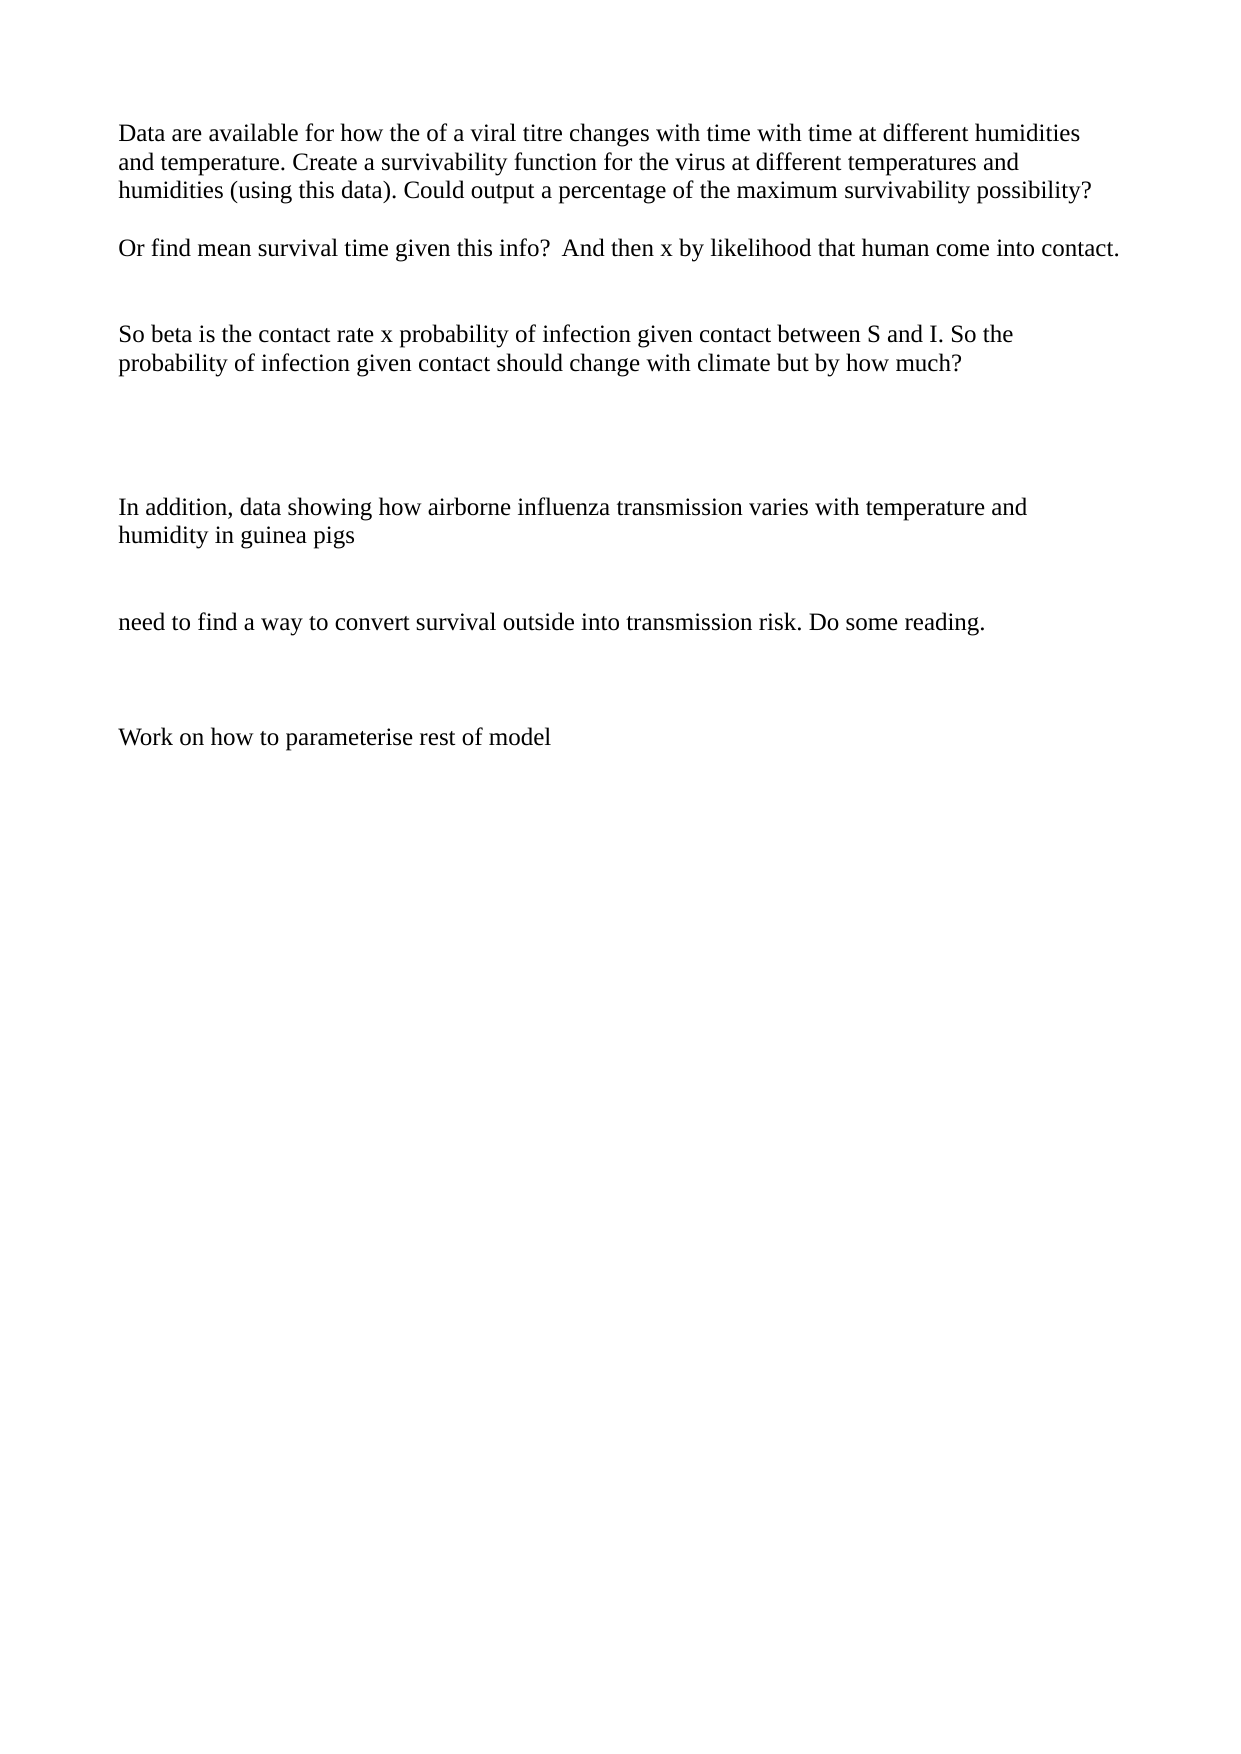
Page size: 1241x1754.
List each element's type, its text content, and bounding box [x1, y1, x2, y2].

text need to find a way to convert survival outside into transmission risk. Do some reading. [118, 607, 1122, 636]
text Data are available for how the of a viral titre changes with time with time at different humidities and temperature. Create a survivability function for the virus at different temperatures and humidities (using this data). Could output a percentage of the maximum survivability possibility? [118, 118, 1122, 204]
text Or find mean survival time given this info? And then x by likelihood that human come into contact. [118, 233, 1122, 262]
text Work on how to parameterise rest of model [118, 722, 1122, 751]
text In addition, data showing how airborne influenza transmission varies with temperature and humidity in guinea pigs [118, 492, 1122, 549]
text So beta is the contact rate x probability of infection given contact between S and I. So the probability of infection given contact should change with climate but by how much? [118, 319, 1122, 377]
